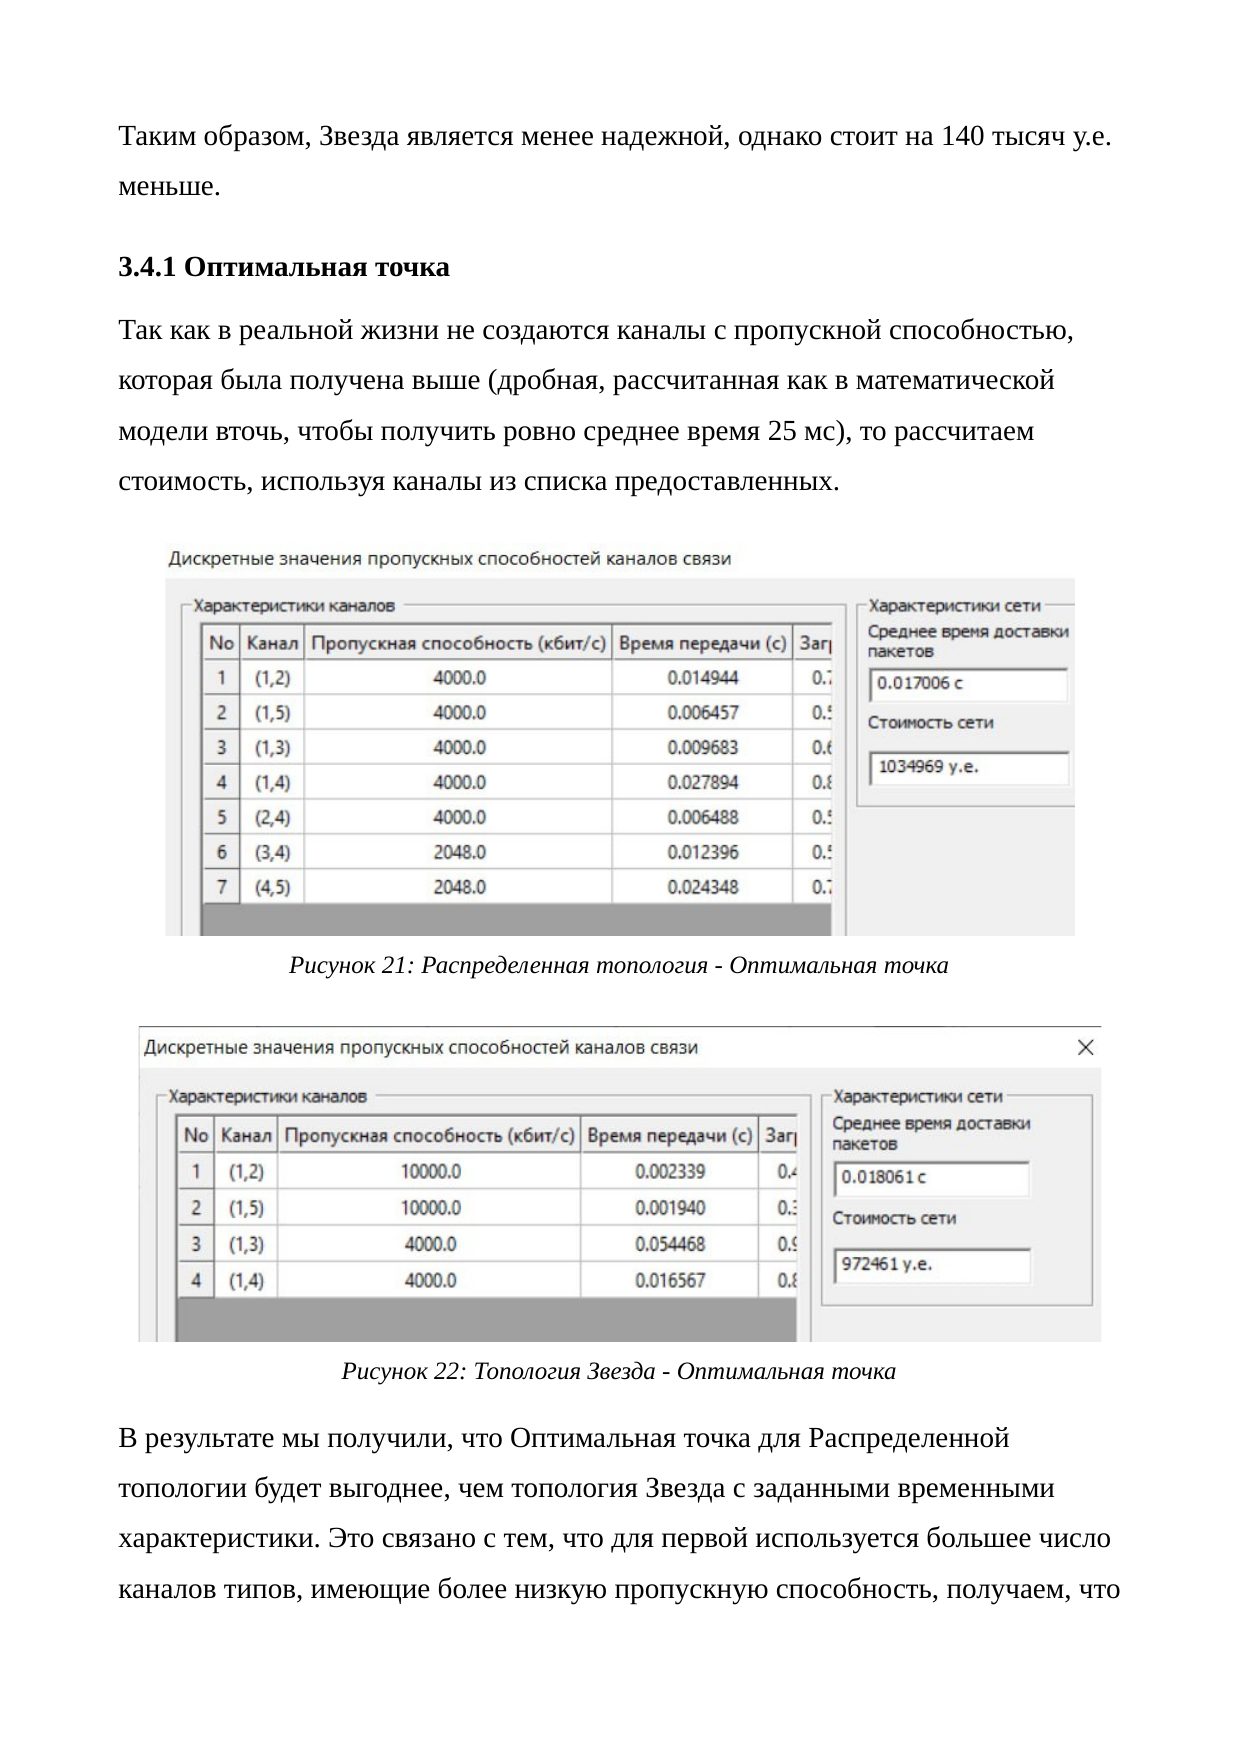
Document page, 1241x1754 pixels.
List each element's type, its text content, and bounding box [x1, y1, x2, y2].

text В результате мы получили, что Оптимальная точка для Распределенной топологии будет выгоднее, чем топология Звезда с заданными временными характеристики. Это связано с тем, что для первой используется большее число каналов типов, имеющие более низкую пропускную способность, получаем, что [118, 1420, 1122, 1604]
subtitle 3.4.1 Оптимальная точка [118, 249, 1122, 283]
text Таким образом, Звезда является менее надежной, однако стоит на 140 тысяч у.е. меньше. [118, 118, 1122, 202]
text Рисунок 22: Топология Звезда - Оптимальная точка [139, 1342, 1101, 1385]
text Рисунок 21: Распределенная топология - Оптимальная точка [165, 936, 1075, 979]
picture [138, 1026, 1102, 1342]
text Так как в реальной жизни не создаются каналы с пропускной способностью, которая была получена выше (дробная, рассчитанная как в математической модели вточь, чтобы получить ровно среднее время 25 мс), то рассчитаем стоимость, используя каналы из списка предоставленных. [118, 312, 1122, 497]
picture [165, 543, 1075, 936]
